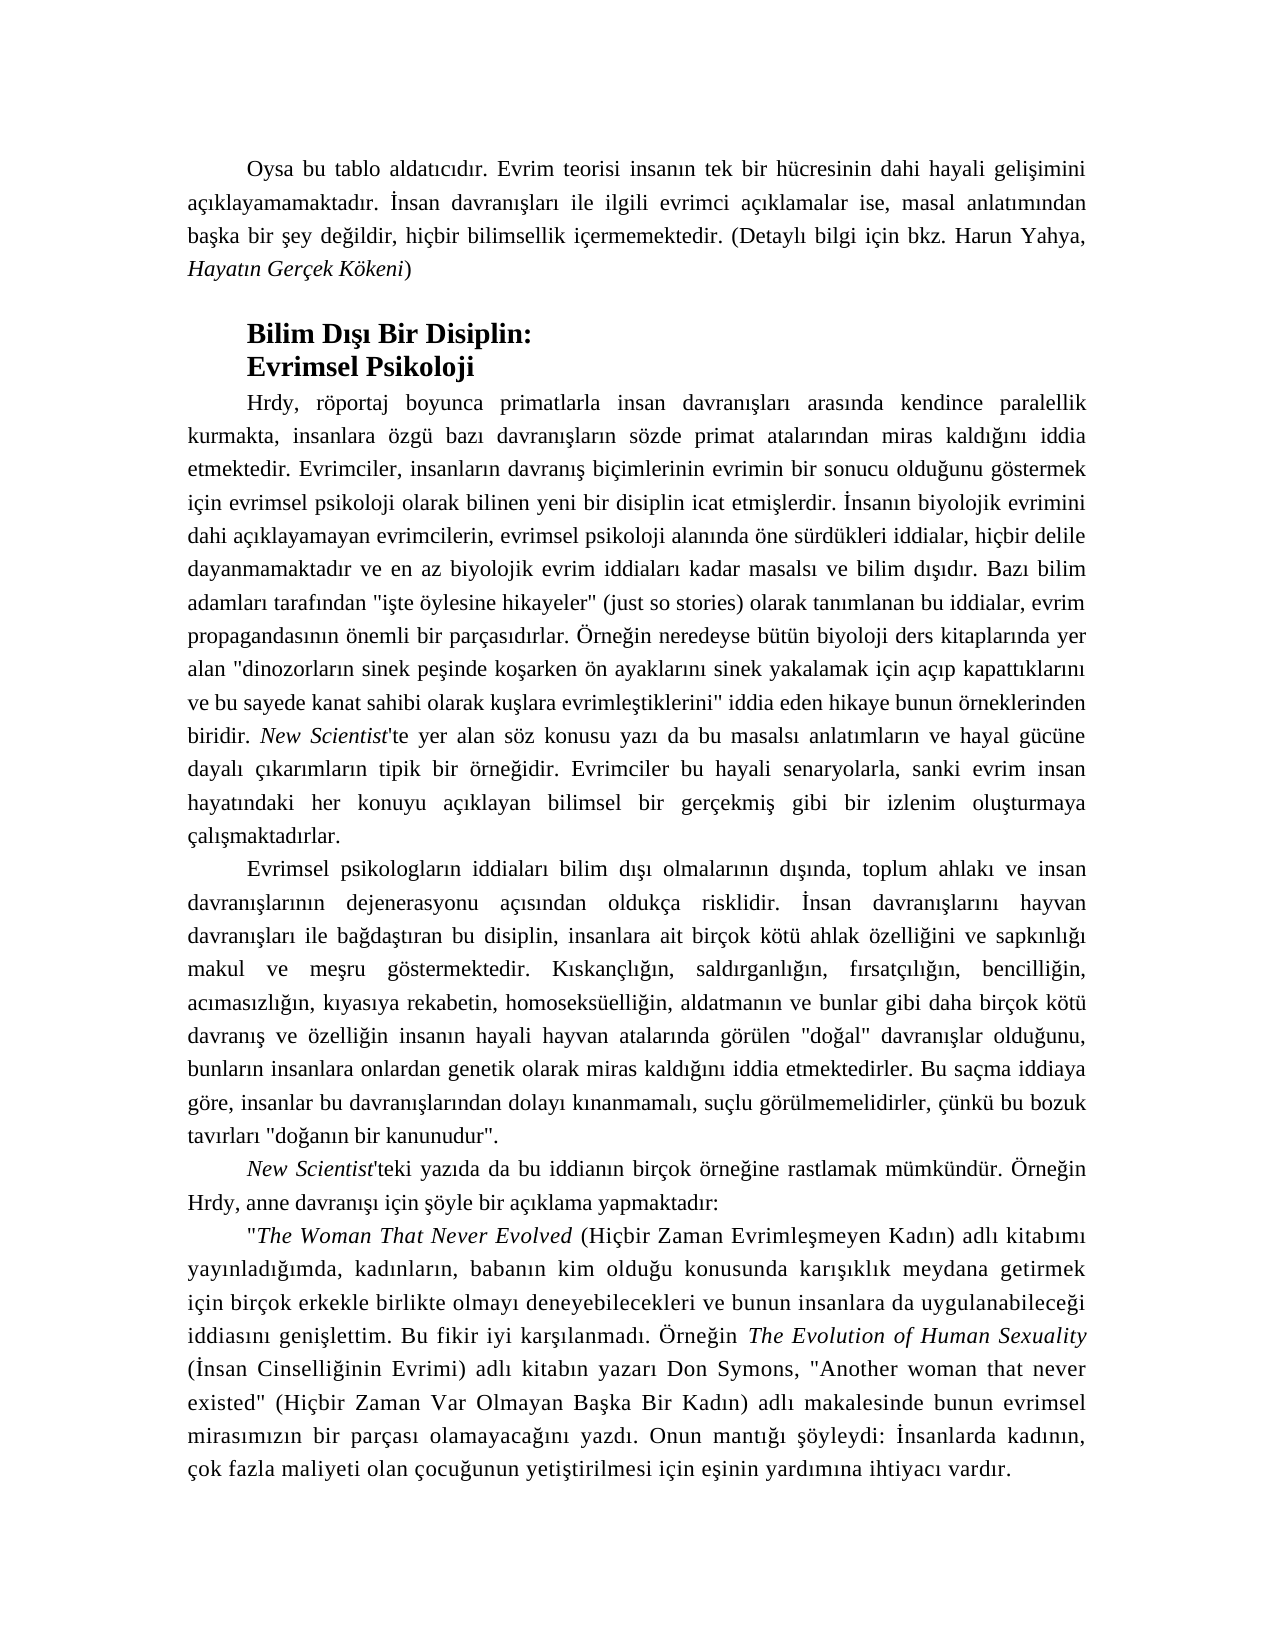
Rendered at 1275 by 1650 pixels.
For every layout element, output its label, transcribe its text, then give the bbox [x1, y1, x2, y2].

text New Scientist'teki yazıda da bu iddianın birçok örneğine rastlamak mümkündür. Örneğin Hrdy, anne davranışı için şöyle bir açıklama yapmaktadır: [187, 1150, 1087, 1217]
text Hrdy, röportaj boyunca primatlarla insan davranışları arasında kendince paralellik kurmakta, insanlara özgü bazı davranışların sözde primat atalarından miras kaldığını iddia etmektedir. Evrimciler, insanların davranış biçimlerinin evrimin bir sonucu olduğunu göstermek için evrimsel psikoloji olarak bilinen yeni bir disiplin icat etmişlerdir. İnsanın biyolojik evrimini dahi açıklayamayan evrimcilerin, evrimsel psikoloji alanında öne sürdükleri iddialar, hiçbir delile dayanmamaktadır ve en az biyolojik evrim iddiaları kadar masalsı ve bilim dışıdır. Bazı bilim adamları tarafından "işte öylesine hikayeler" (just so stories) olarak tanımlanan bu iddialar, evrim propagandasının önemli bir parçasıdırlar. Örneğin neredeyse bütün biyoloji ders kitaplarında yer alan "dinozorların sinek peşinde koşarken ön ayaklarını sinek yakalamak için açıp kapattıklarını ve bu sayede kanat sahibi olarak kuşlara evrimleştiklerini" iddia eden hikaye bunun örneklerinden biridir. New Scientist'te yer alan söz konusu yazı da bu masalsı anlatımların ve hayal gücüne dayalı çıkarımların tipik bir örneğidir. Evrimciler bu hayali senaryolarla, sanki evrim insan hayatındaki her konuyu açıklayan bilimsel bir gerçekmiş gibi bir izlenim oluşturmaya çalışmaktadırlar. [187, 383, 1087, 850]
text Oysa bu tablo aldatıcıdır. Evrim teorisi insanın tek bir hücresinin dahi hayali gelişimini açıklayamamaktadır. İnsan davranışları ile ilgili evrimci açıklamalar ise, masal anlatımından başka bir şey değildir, hiçbir bilimsellik içermemektedir. (Detaylı bilgi için bkz. Harun Yahya, Hayatın Gerçek Kökeni) [187, 150, 1087, 283]
text "The Woman That Never Evolved (Hiçbir Zaman Evrimleşmeyen Kadın) adlı kitabımı yayınladığımda, kadınların, babanın kim olduğu konusunda karışıklık meydana getirmek için birçok erkekle birlikte olmayı deneyebilecekleri ve bunun insanlara da uygulanabileceği iddiasını genişlettim. Bu fikir iyi karşılanmadı. Örneğin The Evolution of Human Sexuality (İnsan Cinselliğinin Evrimi) adlı kitabın yazarı Don Symons, "Another woman that never existed" (Hiçbir Zaman Var Olmayan Başka Bir Kadın) adlı makalesinde bunun evrimsel mirasımızın bir parçası olamayacağını yazdı. Onun mantığı şöyleydi: İnsanlarda kadının, çok fazla maliyeti olan çocuğunun yetiştirilmesi için eşinin yardımına ihtiyacı vardır. [187, 1217, 1087, 1483]
text Evrimsel psikologların iddiaları bilim dışı olmalarının dışında, toplum ahlakı ve insan davranışlarının dejenerasyonu açısından oldukça risklidir. İnsan davranışlarını hayvan davranışları ile bağdaştıran bu disiplin, insanlara ait birçok kötü ahlak özelliğini ve sapkınlığı makul ve meşru göstermektedir. Kıskançlığın, saldırganlığın, fırsatçılığın, bencilliğin, acımasızlığın, kıyasıya rekabetin, homoseksüelliğin, aldatmanın ve bunlar gibi daha birçok kötü davranış ve özelliğin insanın hayali hayvan atalarında görülen "doğal" davranışlar olduğunu, bunların insanlara onlardan genetik olarak miras kaldığını iddia etmektedirler. Bu saçma iddiaya göre, insanlar bu davranışlarından dolayı kınanmamalı, suçlu görülmemelidirler, çünkü bu bozuk tavırları "doğanın bir kanunudur". [187, 850, 1087, 1150]
text Evrimsel Psikoloji [187, 350, 1087, 383]
text Bilim Dışı Bir Disiplin: [187, 317, 1087, 350]
